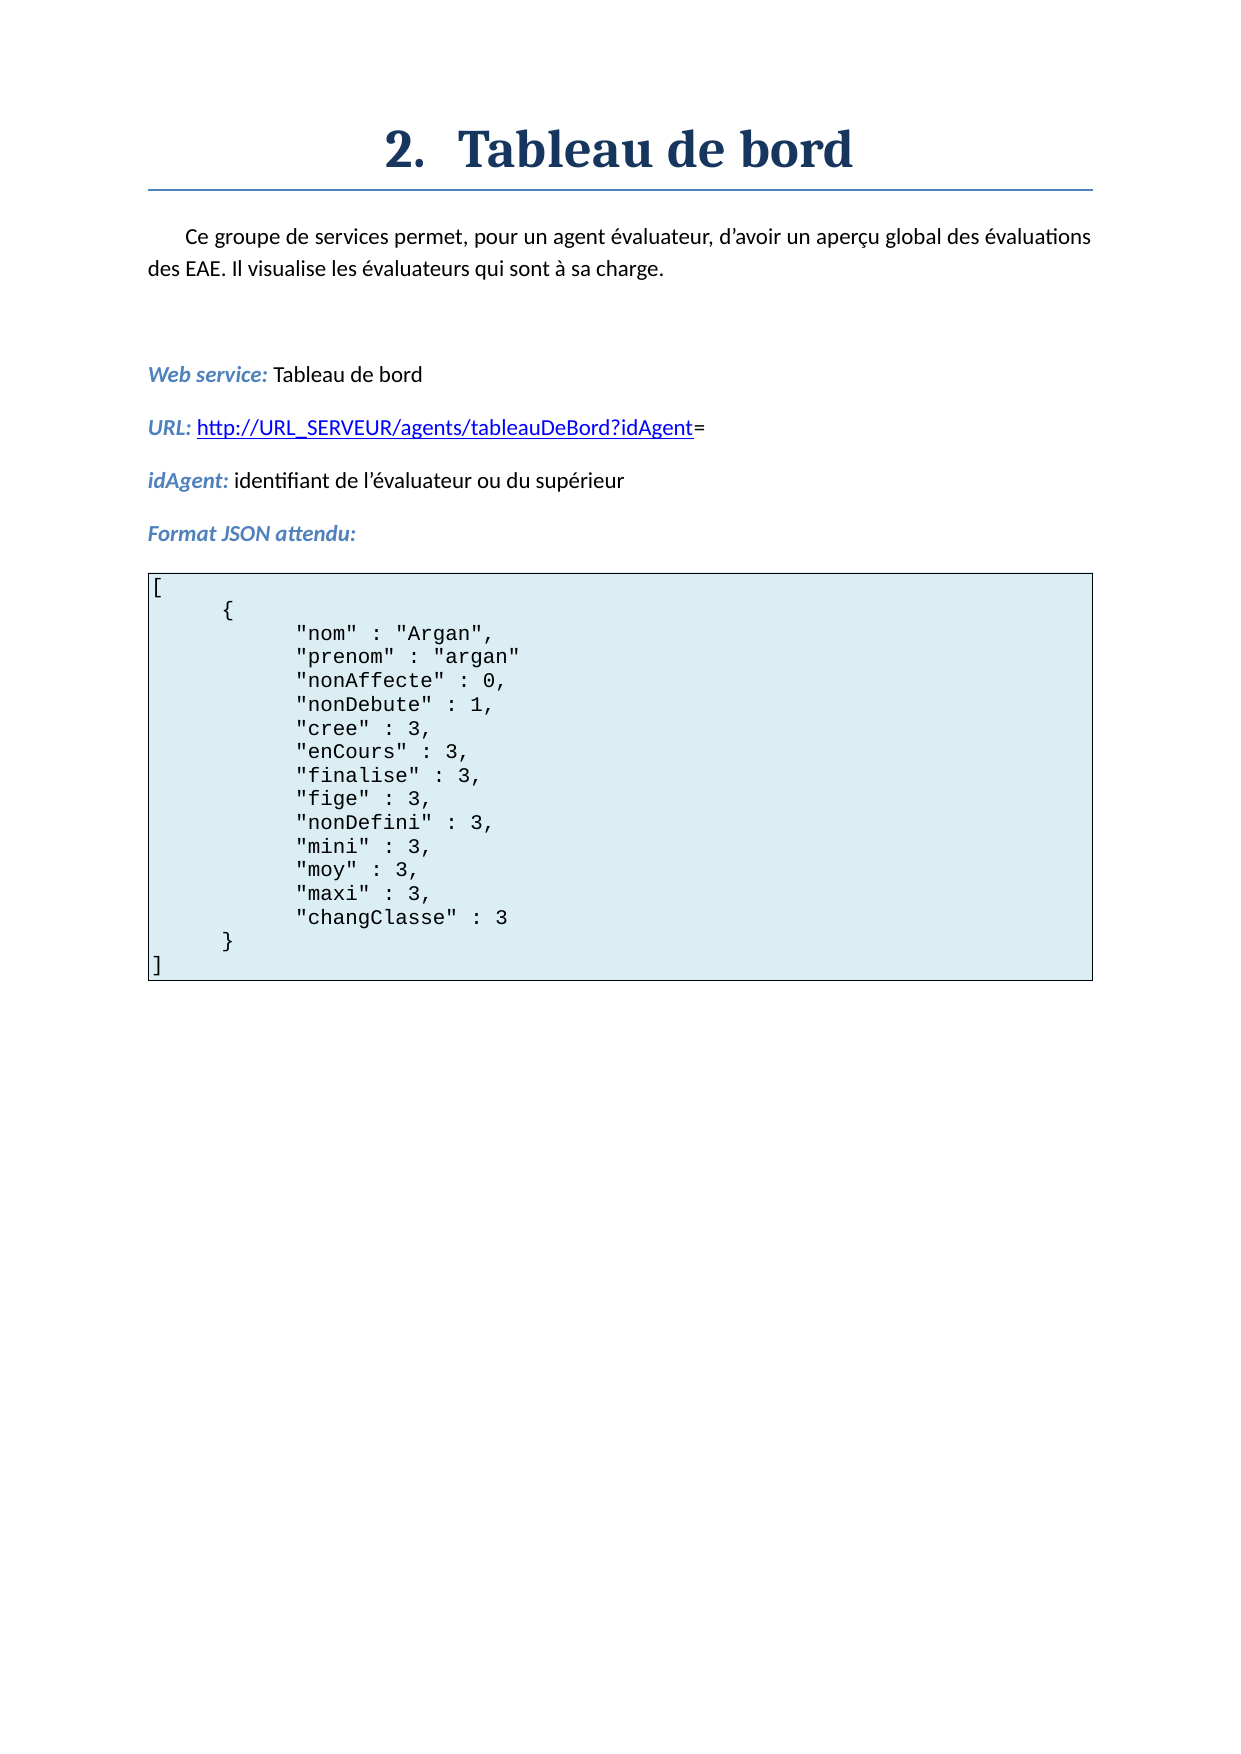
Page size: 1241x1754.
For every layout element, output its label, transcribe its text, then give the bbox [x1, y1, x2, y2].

text "enCours" : 3, [149, 738, 1092, 762]
text "nom" : "Argan", [149, 620, 1092, 643]
text URL: http://URL_SERVEUR/agents/tableauDeBord?idAgent= [148, 413, 1093, 441]
text ] [149, 951, 1092, 980]
text "prenom" : "argan" [149, 643, 1092, 667]
text Format JSON attendu: [148, 519, 1093, 547]
text "mini" : 3, [149, 833, 1092, 856]
text "changClasse" : 3 [149, 903, 1092, 927]
text Ce groupe de services permet, pour un agent évaluateur, d’avoir un aperçu global des évaluations des EAE. Il visualise les évaluateurs qui sont à sa charge. [148, 222, 1093, 282]
text "finalise" : 3, [149, 762, 1092, 785]
text Web service: Tableau de bord [148, 360, 1093, 388]
text { [149, 596, 1092, 620]
text "nonDebute" : 1, [149, 691, 1092, 714]
text } [149, 927, 1092, 951]
text "fige" : 3, [149, 785, 1092, 809]
text "maxi" : 3, [149, 880, 1092, 903]
text "cree" : 3, [149, 714, 1092, 738]
text "moy" : 3, [149, 856, 1092, 880]
text [ [149, 574, 1092, 596]
text "nonDefini" : 3, [149, 809, 1092, 833]
title 2. Tableau de bord [148, 118, 1093, 189]
text idAgent: identifiant de l’évaluateur ou du supérieur [148, 466, 1093, 494]
text "nonAffecte" : 0, [149, 667, 1092, 691]
